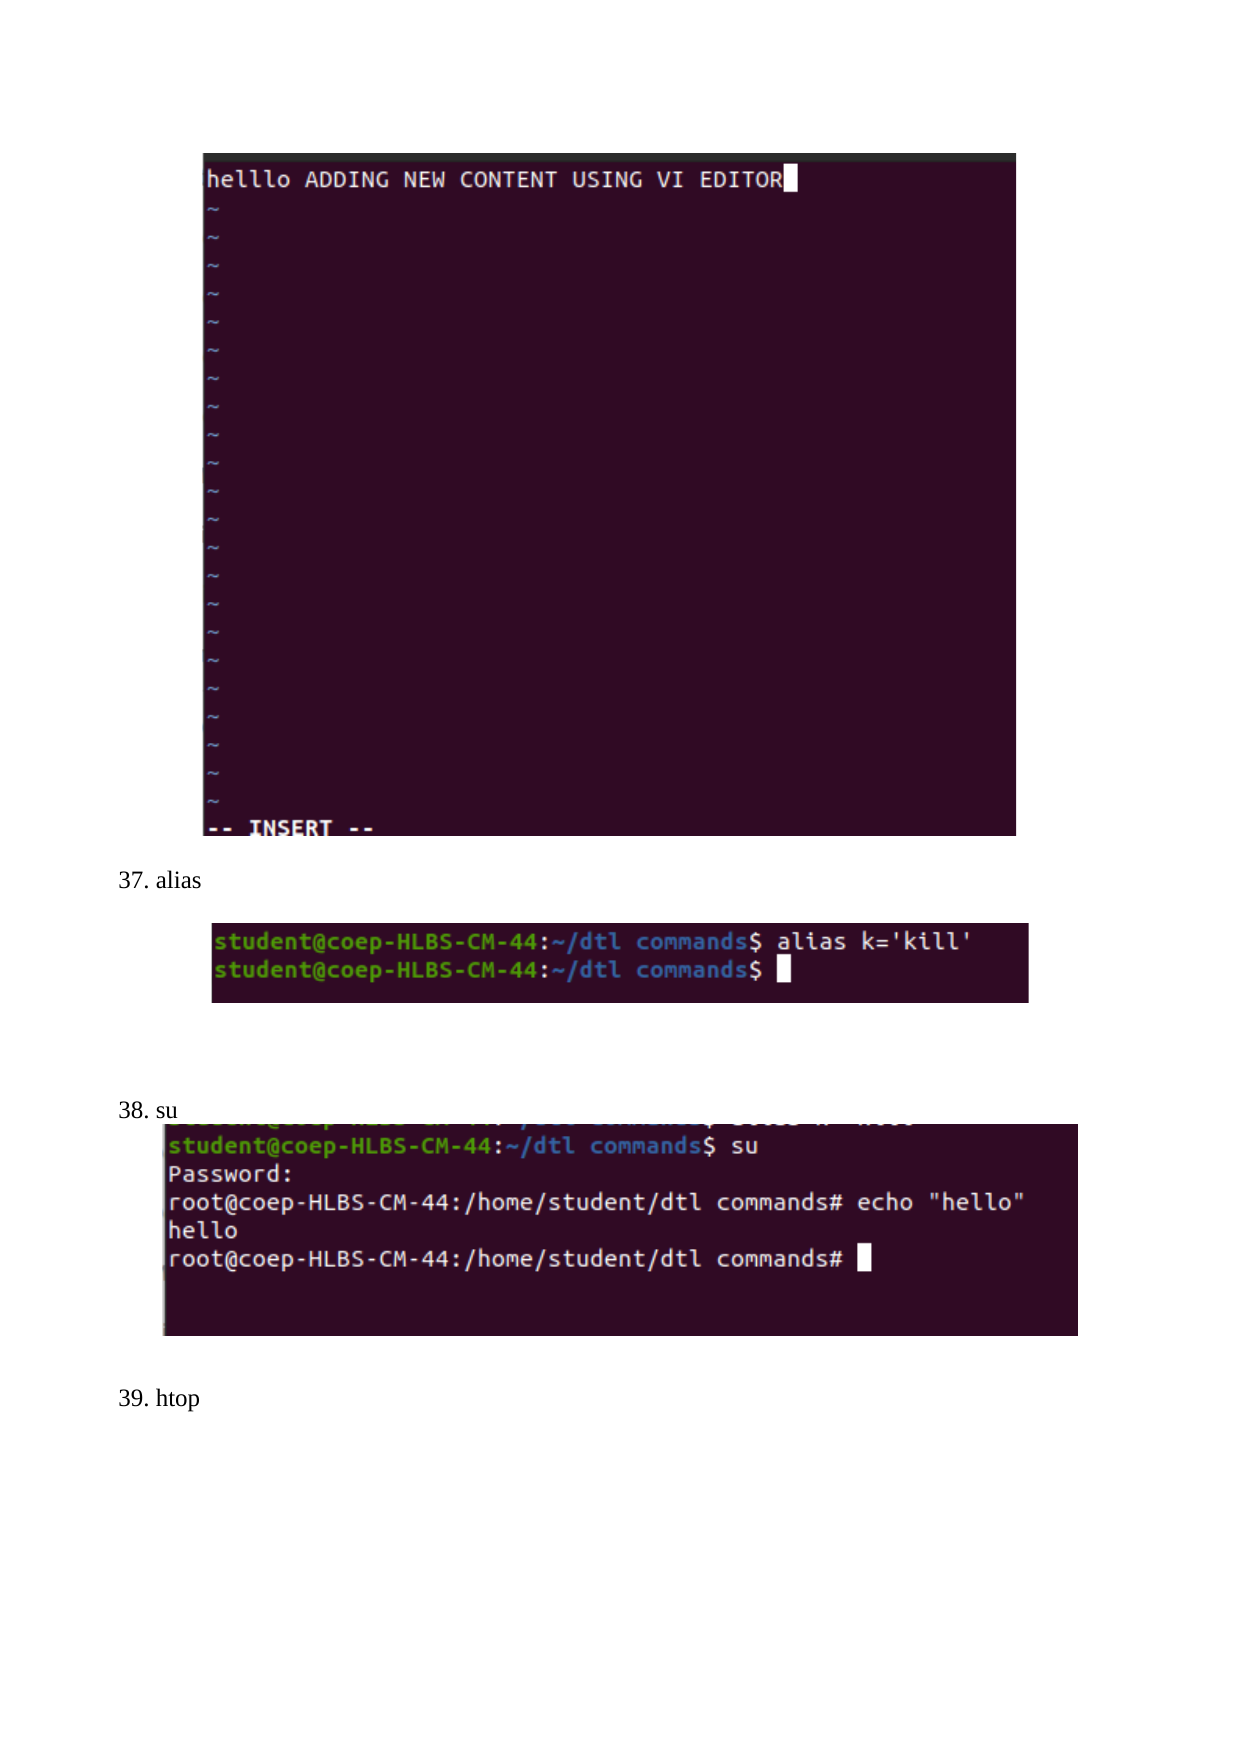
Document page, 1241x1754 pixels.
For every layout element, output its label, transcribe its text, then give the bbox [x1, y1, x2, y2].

picture [202, 153, 1017, 836]
text 37. alias [118, 866, 1122, 894]
picture [162, 1124, 1078, 1336]
text 39. htop [118, 1383, 1122, 1412]
text 38. su [118, 1096, 1122, 1124]
picture [211, 923, 1029, 1003]
